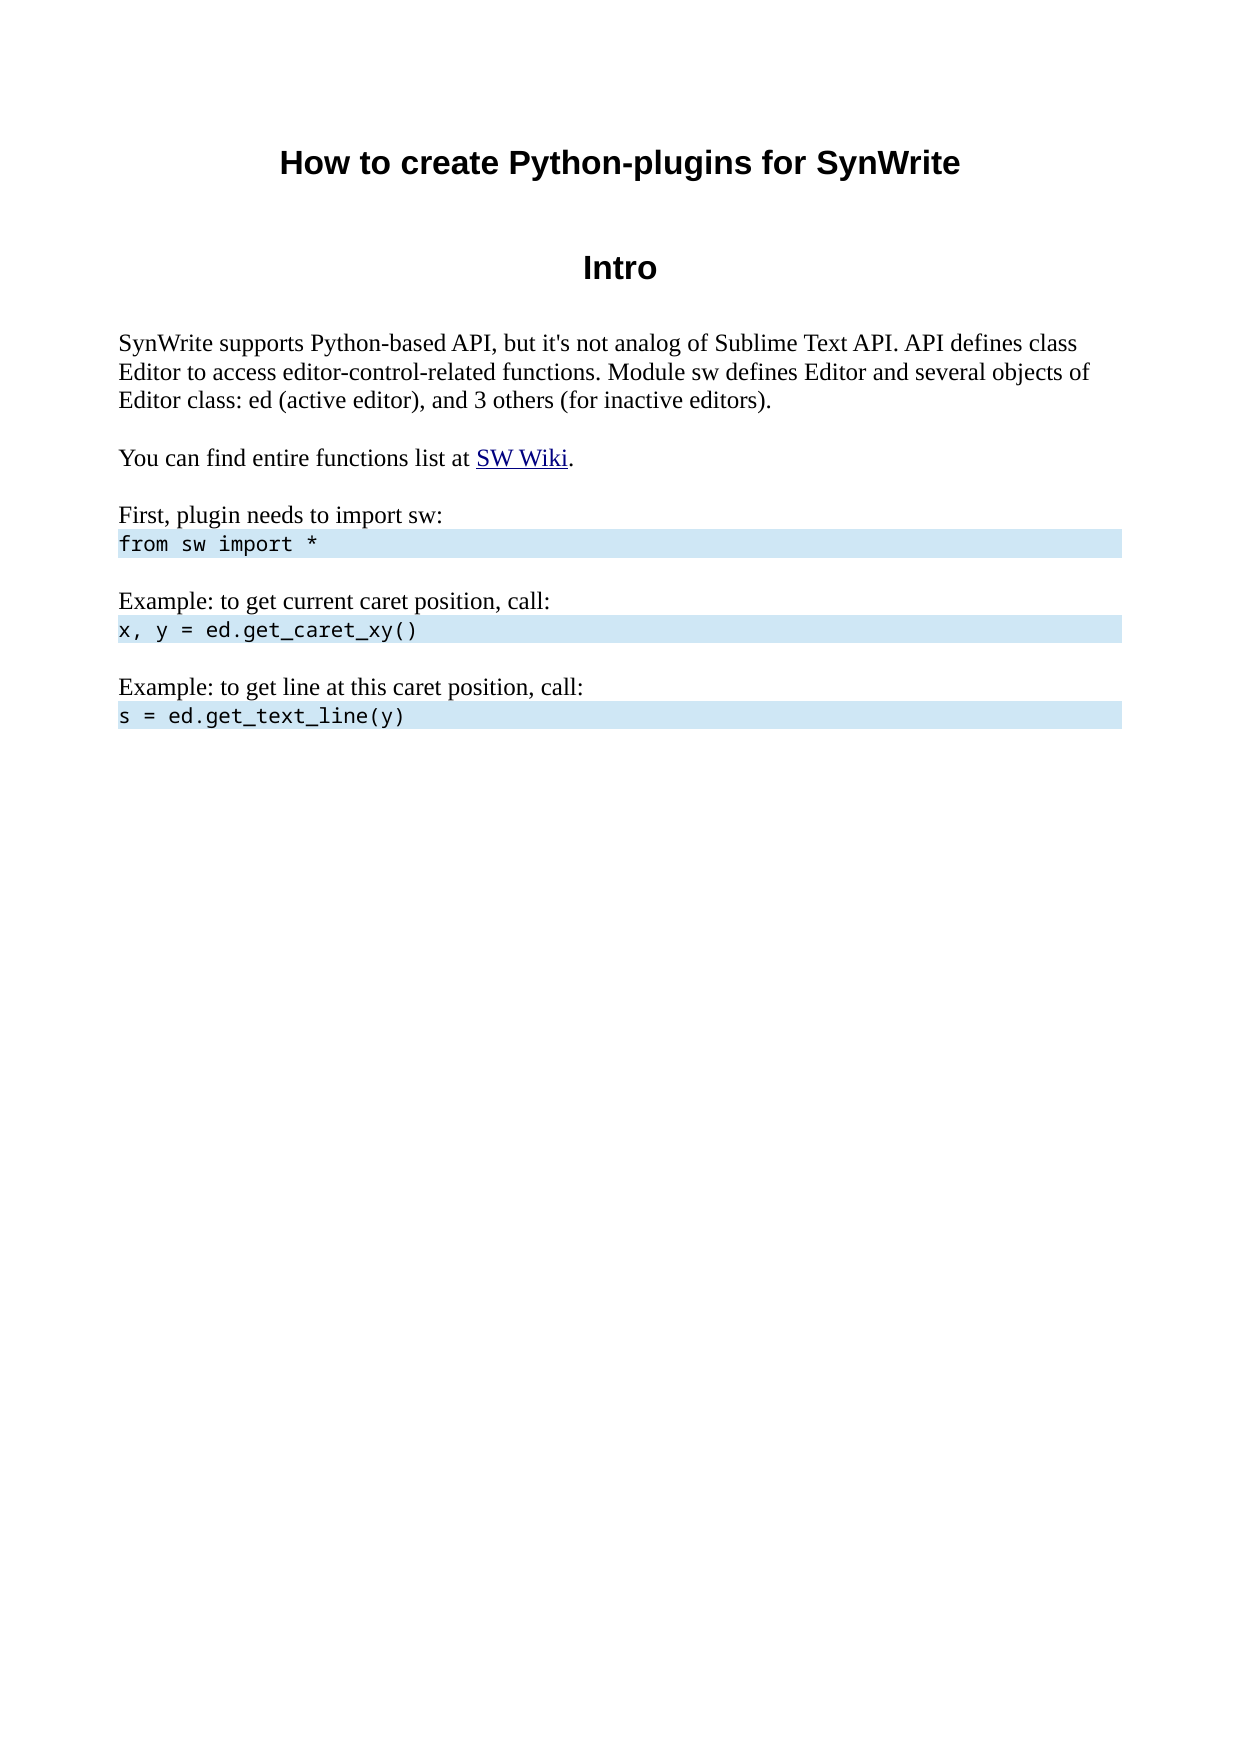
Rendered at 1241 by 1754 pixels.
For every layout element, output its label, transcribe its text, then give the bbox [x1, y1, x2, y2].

text You can find entire functions list at SW Wiki. [118, 443, 1122, 472]
text x, y = ed.get_caret_xy() [118, 615, 1122, 643]
subtitle Intro [118, 248, 1122, 287]
text s = ed.get_text_line(y) [118, 701, 1122, 729]
text from sw import * [118, 529, 1122, 558]
text Example: to get line at this caret position, call: [118, 672, 1122, 701]
subtitle How to create Python-plugins for SynWrite [118, 143, 1122, 182]
text SynWrite supports Python-based API, but it's not analog of Sublime Text API. API defines class Editor to access editor-control-related functions. Module sw defines Editor and several objects of Editor class: ed (active editor), and 3 others (for inactive editors). [118, 328, 1122, 414]
text First, plugin needs to import sw: [118, 500, 1122, 529]
text Example: to get current caret position, call: [118, 586, 1122, 615]
